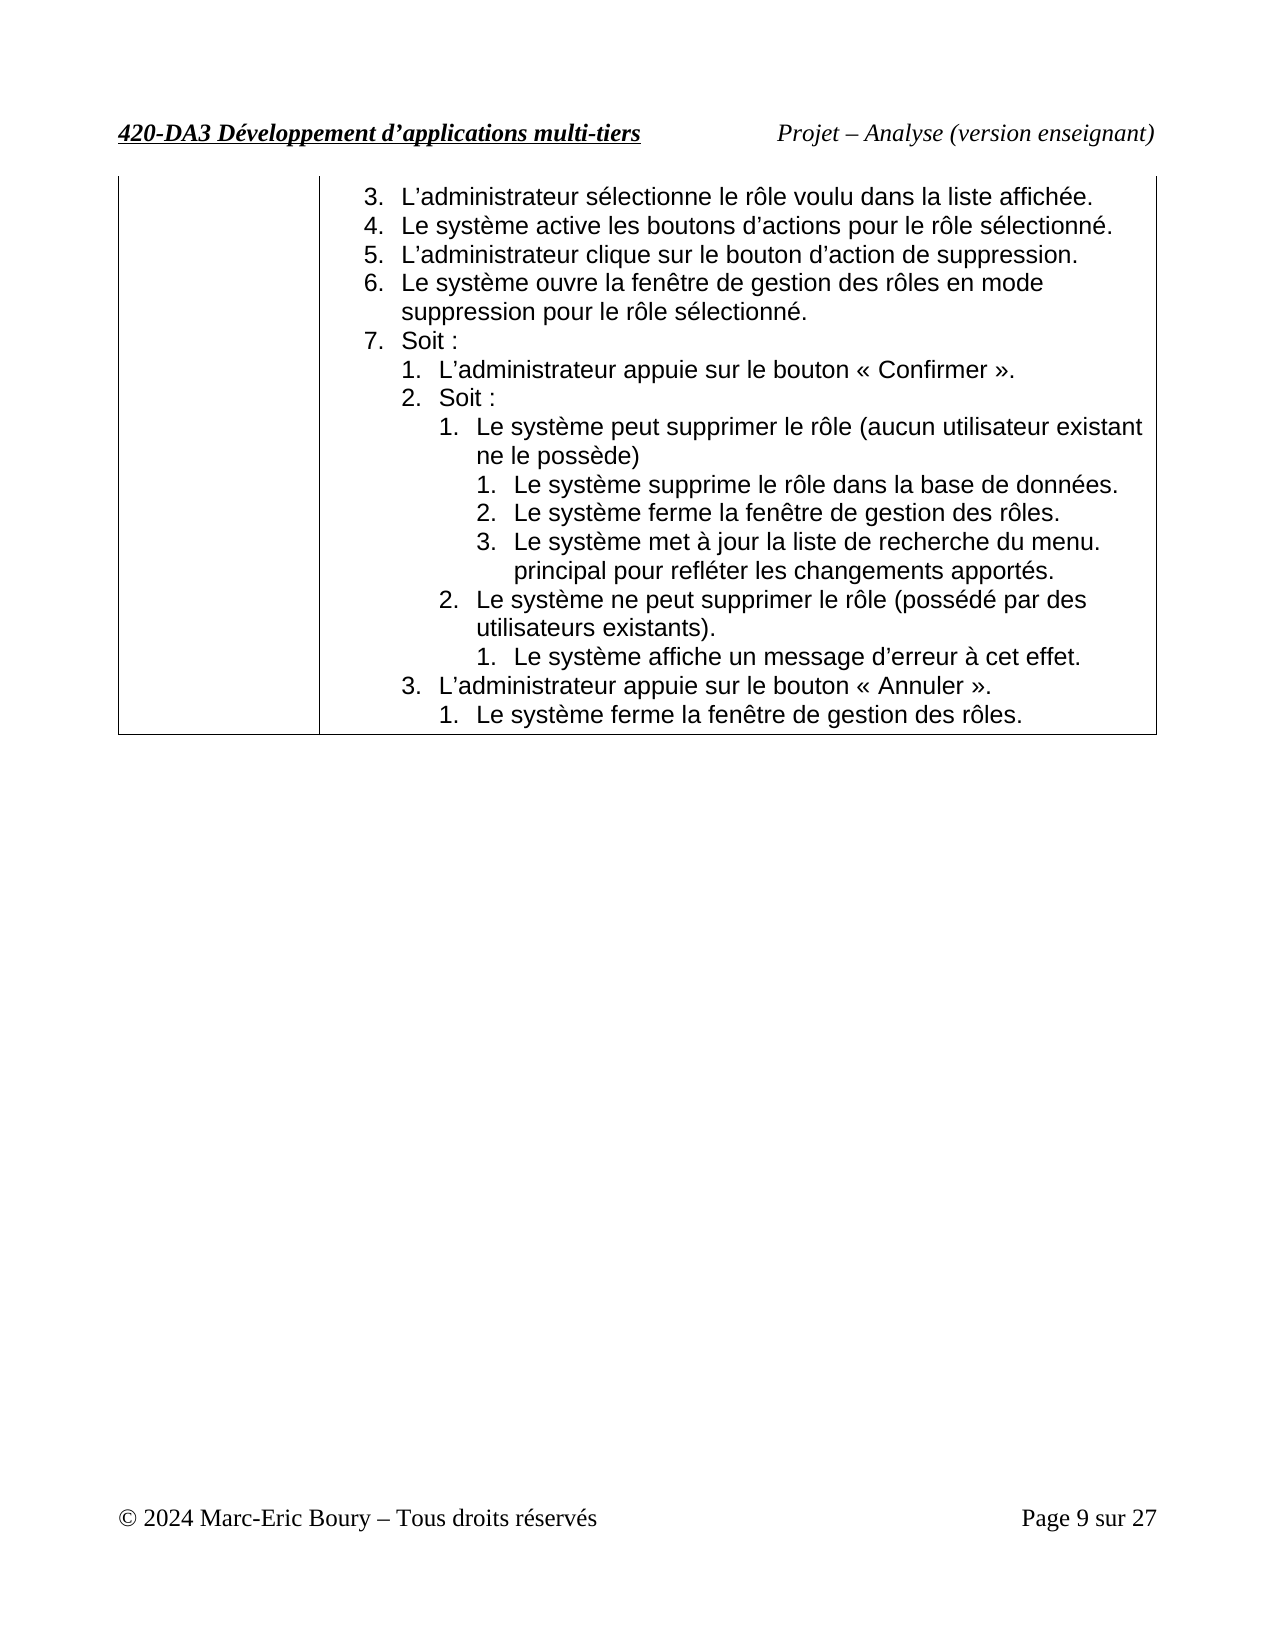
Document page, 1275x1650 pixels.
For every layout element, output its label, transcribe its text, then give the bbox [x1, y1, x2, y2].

table_cell L’administrateur entre des données dans le champ de recherche des rôles du menu principal des administrateurs. Le système affiche la liste des rôles correspondants. L’administrateur sélectionne le rôle voulu dans la liste affichée. Le système active les boutons d’actions pour le rôle sélectionné. L’administrateur clique sur le bouton d’action de suppression. Le système ouvre la fenêtre de gestion des rôles en mode suppression pour le rôle sélectionné. Soit : L’administrateur appuie sur le bouton « Confirmer ». Soit : Le système peut supprimer le rôle (aucun utilisateur existant ne le possède) Le système supprime le rôle dans la base de données. Le système ferme la fenêtre de gestion des rôles. Le système met à jour la liste de recherche du menu. principal pour refléter les changements apportés. Le système ne peut supprimer le rôle (possédé par des utilisateurs existants). Le système affiche un message d’erreur à cet effet. L’administrateur appuie sur le bouton « Annuler ». Le système ferme la fenêtre de gestion des rôles. [320, 176, 1156, 734]
table_cell [119, 176, 319, 734]
